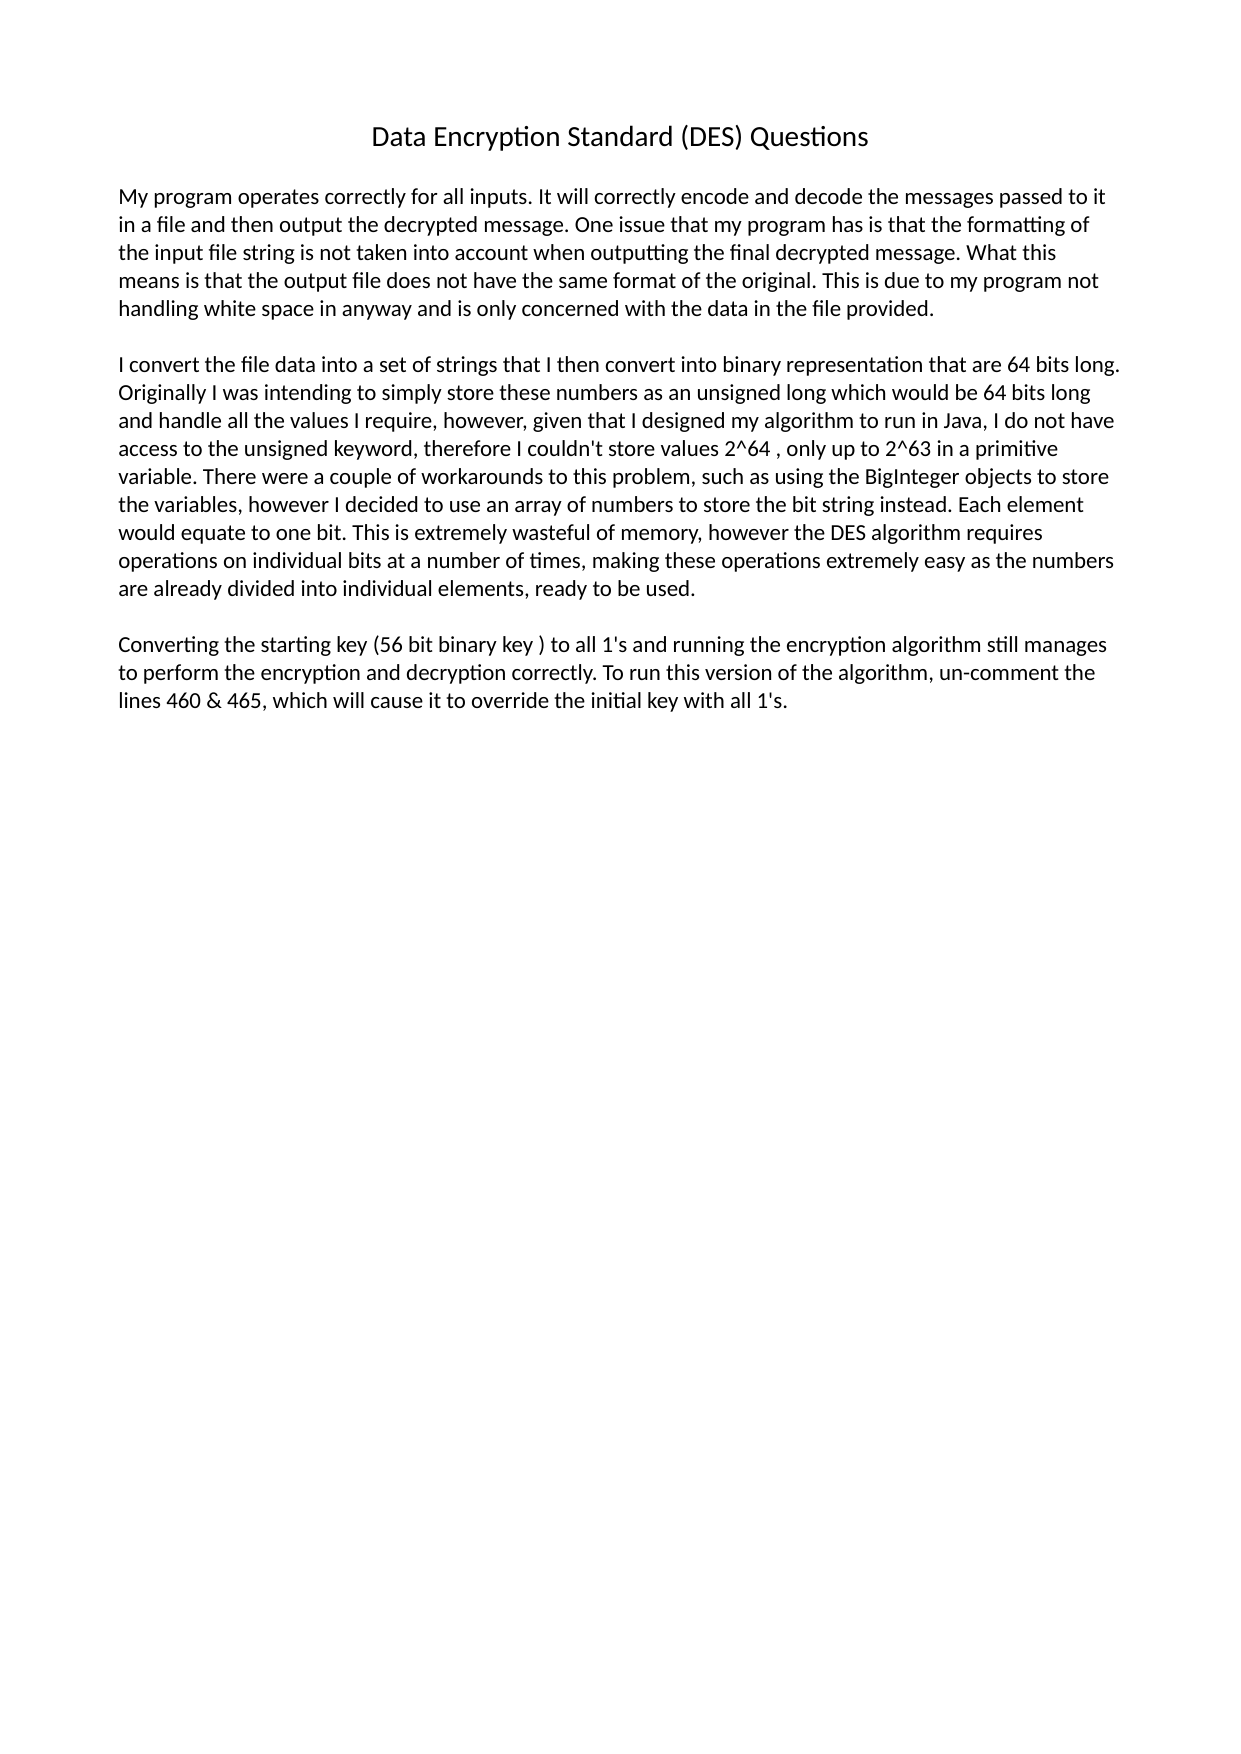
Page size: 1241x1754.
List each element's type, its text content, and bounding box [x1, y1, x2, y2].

text I convert the file data into a set of strings that I then convert into binary representation that are 64 bits long. Originally I was intending to simply store these numbers as an unsigned long which would be 64 bits long and handle all the values I require, however, given that I designed my algorithm to run in Java, I do not have access to the unsigned keyword, therefore I couldn't store values 2^64 , only up to 2^63 in a primitive variable. There were a couple of workarounds to this problem, such as using the BigInteger objects to store the variables, however I decided to use an array of numbers to store the bit string instead. Each element would equate to one bit. This is extremely wasteful of memory, however the DES algorithm requires operations on individual bits at a number of times, making these operations extremely easy as the numbers are already divided into individual elements, ready to be used. [118, 350, 1122, 602]
text Converting the starting key (56 bit binary key ) to all 1's and running the encryption algorithm still manages to perform the encryption and decryption correctly. To run this version of the algorithm, un-comment the lines 460 & 465, which will cause it to override the initial key with all 1's. [118, 630, 1122, 714]
text Data Encryption Standard (DES) Questions [118, 118, 1122, 154]
text My program operates correctly for all inputs. It will correctly encode and decode the messages passed to it in a file and then output the decrypted message. One issue that my program has is that the formatting of the input file string is not taken into account when outputting the final decrypted message. What this means is that the output file does not have the same format of the original. This is due to my program not handling white space in anyway and is only concerned with the data in the file provided. [118, 182, 1122, 322]
